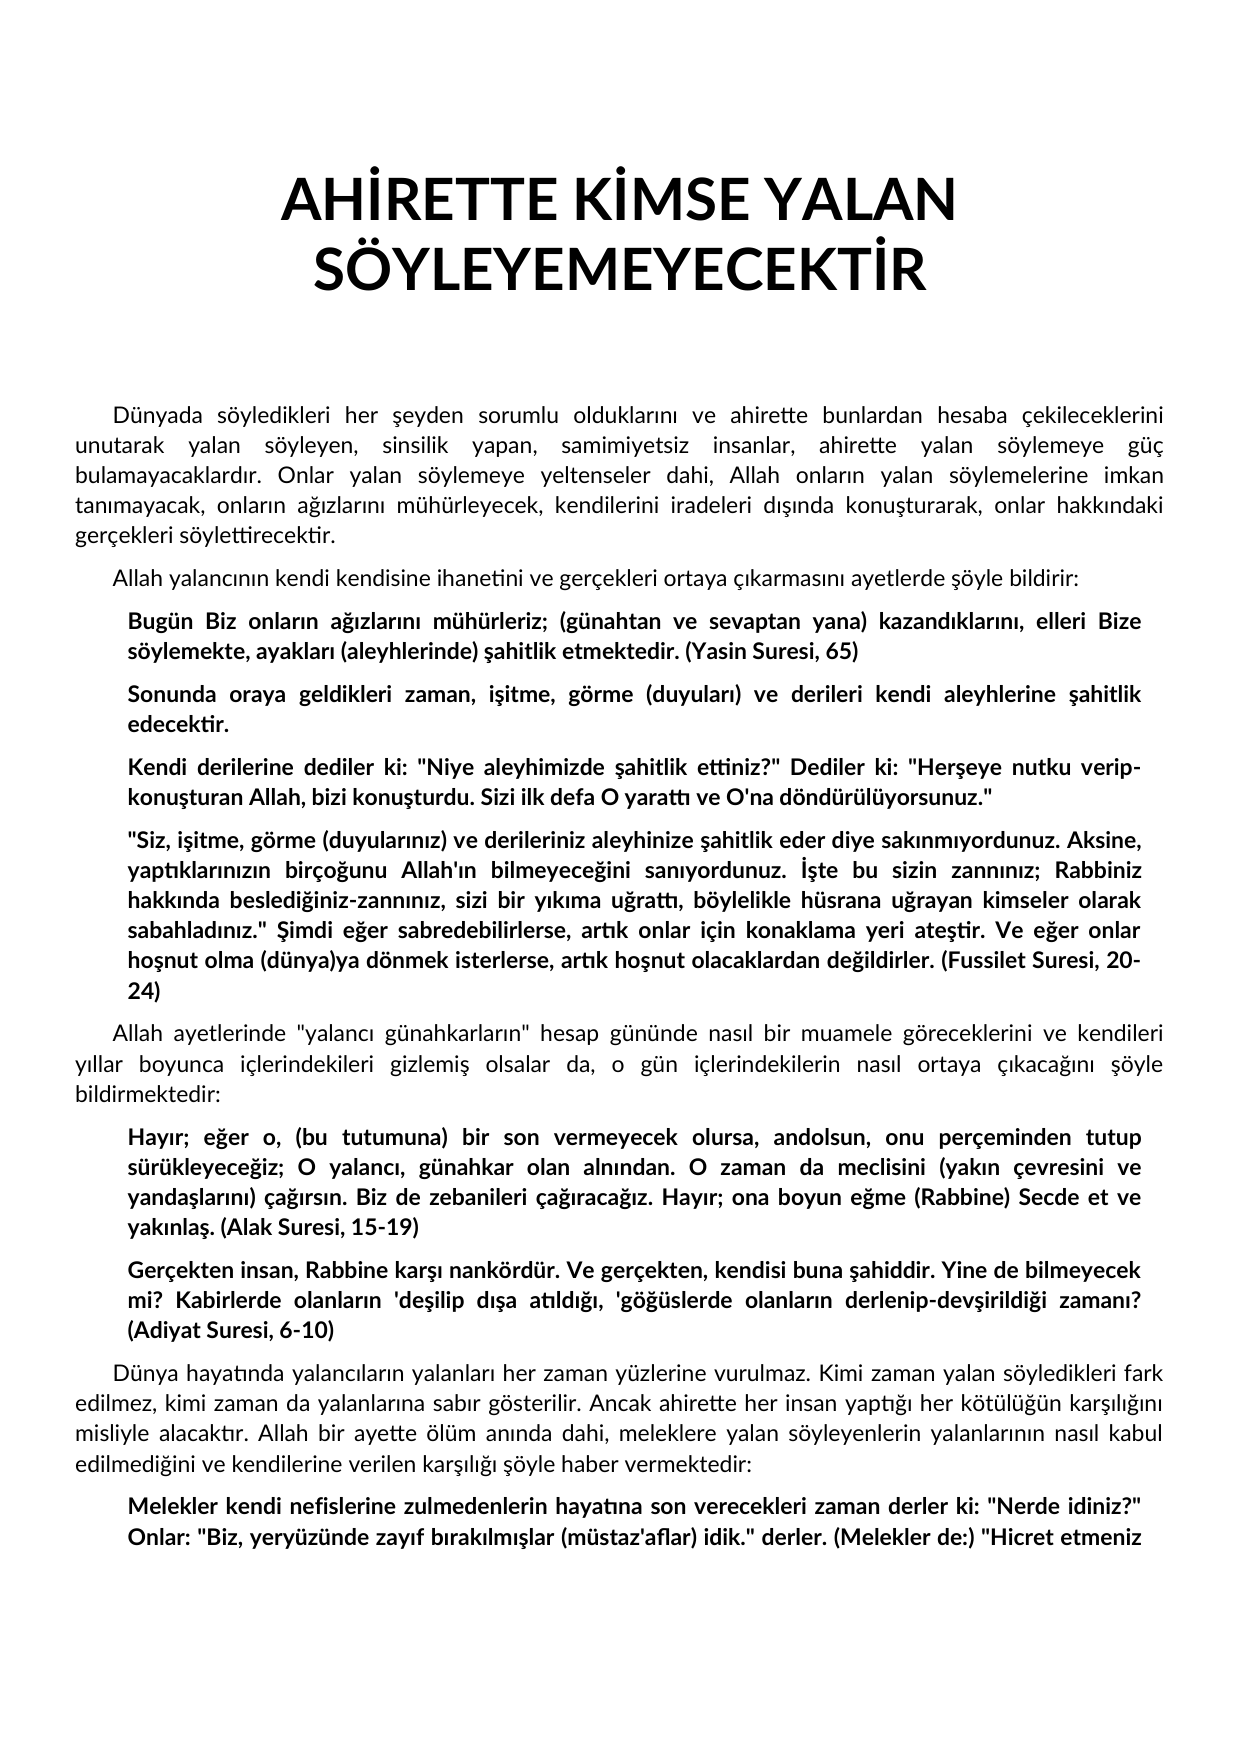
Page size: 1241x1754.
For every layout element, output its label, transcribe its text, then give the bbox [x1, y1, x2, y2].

text Kendi derilerine dediler ki: "Niye aleyhimizde şahitlik ettiniz?" Dediler ki: "Herşeye nutku verip-konuşturan Allah, bizi konuşturdu. Sizi ilk defa O yarattı ve O'na döndürülüyorsunuz." [127, 752, 1143, 810]
text Dünya hayatında yalancıların yalanları her zaman yüzlerine vurulmaz. Kimi zaman yalan söyledikleri fark edilmez, kimi zaman da yalanlarına sabır gösterilir. Ancak ahirette her insan yaptığı her kötülüğün karşılığını misliyle alacaktır. Allah bir ayette ölüm anında dahi, meleklere yalan söyleyenlerin yalanlarının nasıl kabul edilmediğini ve kendilerine verilen karşılığı şöyle haber vermektedir: [75, 1359, 1165, 1477]
text "Siz, işitme, görme (duyularınız) ve derileriniz aleyhinize şahitlik eder diye sakınmıyordunuz. Aksine, yaptıklarınızın birçoğunu Allah'ın bilmeyeceğini sanıyordunuz. İşte bu sizin zannınız; Rabbiniz hakkında beslediğiniz-zannınız, sizi bir yıkıma uğrattı, böylelikle hüsrana uğrayan kimseler olarak sabahladınız." Şimdi eğer sabredebilirlerse, artık onlar için konaklama yeri ateştir. Ve eğer onlar hoşnut olma (dünya)ya dönmek isterlerse, artık hoşnut olacaklardan değildirler. (Fussilet Suresi, 20-24) [127, 825, 1143, 1004]
text Allah ayetlerinde "yalancı günahkarların" hesap gününde nasıl bir muamele göreceklerini ve kendileri yıllar boyunca içlerindekileri gizlemiş olsalar da, o gün içlerindekilerin nasıl ortaya çıkacağını şöyle bildirmektedir: [75, 1019, 1165, 1107]
text Allah yalancının kendi kendisine ihanetini ve gerçekleri ortaya çıkarmasını ayetlerde şöyle bildirir: [75, 564, 1165, 591]
text Dünyada söyledikleri her şeyden sorumlu olduklarını ve ahirette bunlardan hesaba çekileceklerini unutarak yalan söyleyen, sinsilik yapan, samimiyetsiz insanlar, ahirette yalan söylemeye güç bulamayacaklardır. Onlar yalan söylemeye yeltenseler dahi, Allah onların yalan söylemelerine imkan tanımayacak, onların ağızlarını mühürleyecek, kendilerini iradeleri dışında konuşturarak, onlar hakkındaki gerçekleri söylettirecektir. [75, 400, 1165, 549]
text Melekler kendi nefislerine zulmedenlerin hayatına son verecekleri zaman derler ki: "Nerde idiniz?" Onlar: "Biz, yeryüzünde zayıf bırakılmışlar (müstaz'aflar) idik." derler. (Melekler de:) "Hicret etmeniz [127, 1492, 1143, 1550]
text Hayır; eğer o, (bu tutumuna) bir son vermeyecek olursa, andolsun, onu perçeminden tutup sürükleyeceğiz; O yalancı, günahkar olan alnından. O zaman da meclisini (yakın çevresini ve yandaşlarını) çağırsın. Biz de zebanileri çağıracağız. Hayır; ona boyun eğme (Rabbine) Secde et ve yakınlaş. (Alak Suresi, 15-19) [127, 1122, 1143, 1240]
text Bugün Biz onların ağızlarını mühürleriz; (günahtan ve sevaptan yana) kazandıklarını, elleri Bize söylemekte, ayakları (aleyhlerinde) şahitlik etmektedir. (Yasin Suresi, 65) [127, 607, 1143, 664]
text Gerçekten insan, Rabbine karşı nankördür. Ve gerçekten, kendisi buna şahiddir. Yine de bilmeyecek mi? Kabirlerde olanların 'deşilip dışa atıldığı, 'göğüslerde olanların derlenip-devşirildiği zamanı? (Adiyat Suresi, 6-10) [127, 1256, 1143, 1343]
subtitle AHİRETTE KİMSE YALAN SÖYLEYEMEYECEKTİR [75, 162, 1165, 302]
text Sonunda oraya geldikleri zaman, işitme, görme (duyuları) ve derileri kendi aleyhlerine şahitlik edecektir. [127, 679, 1143, 737]
